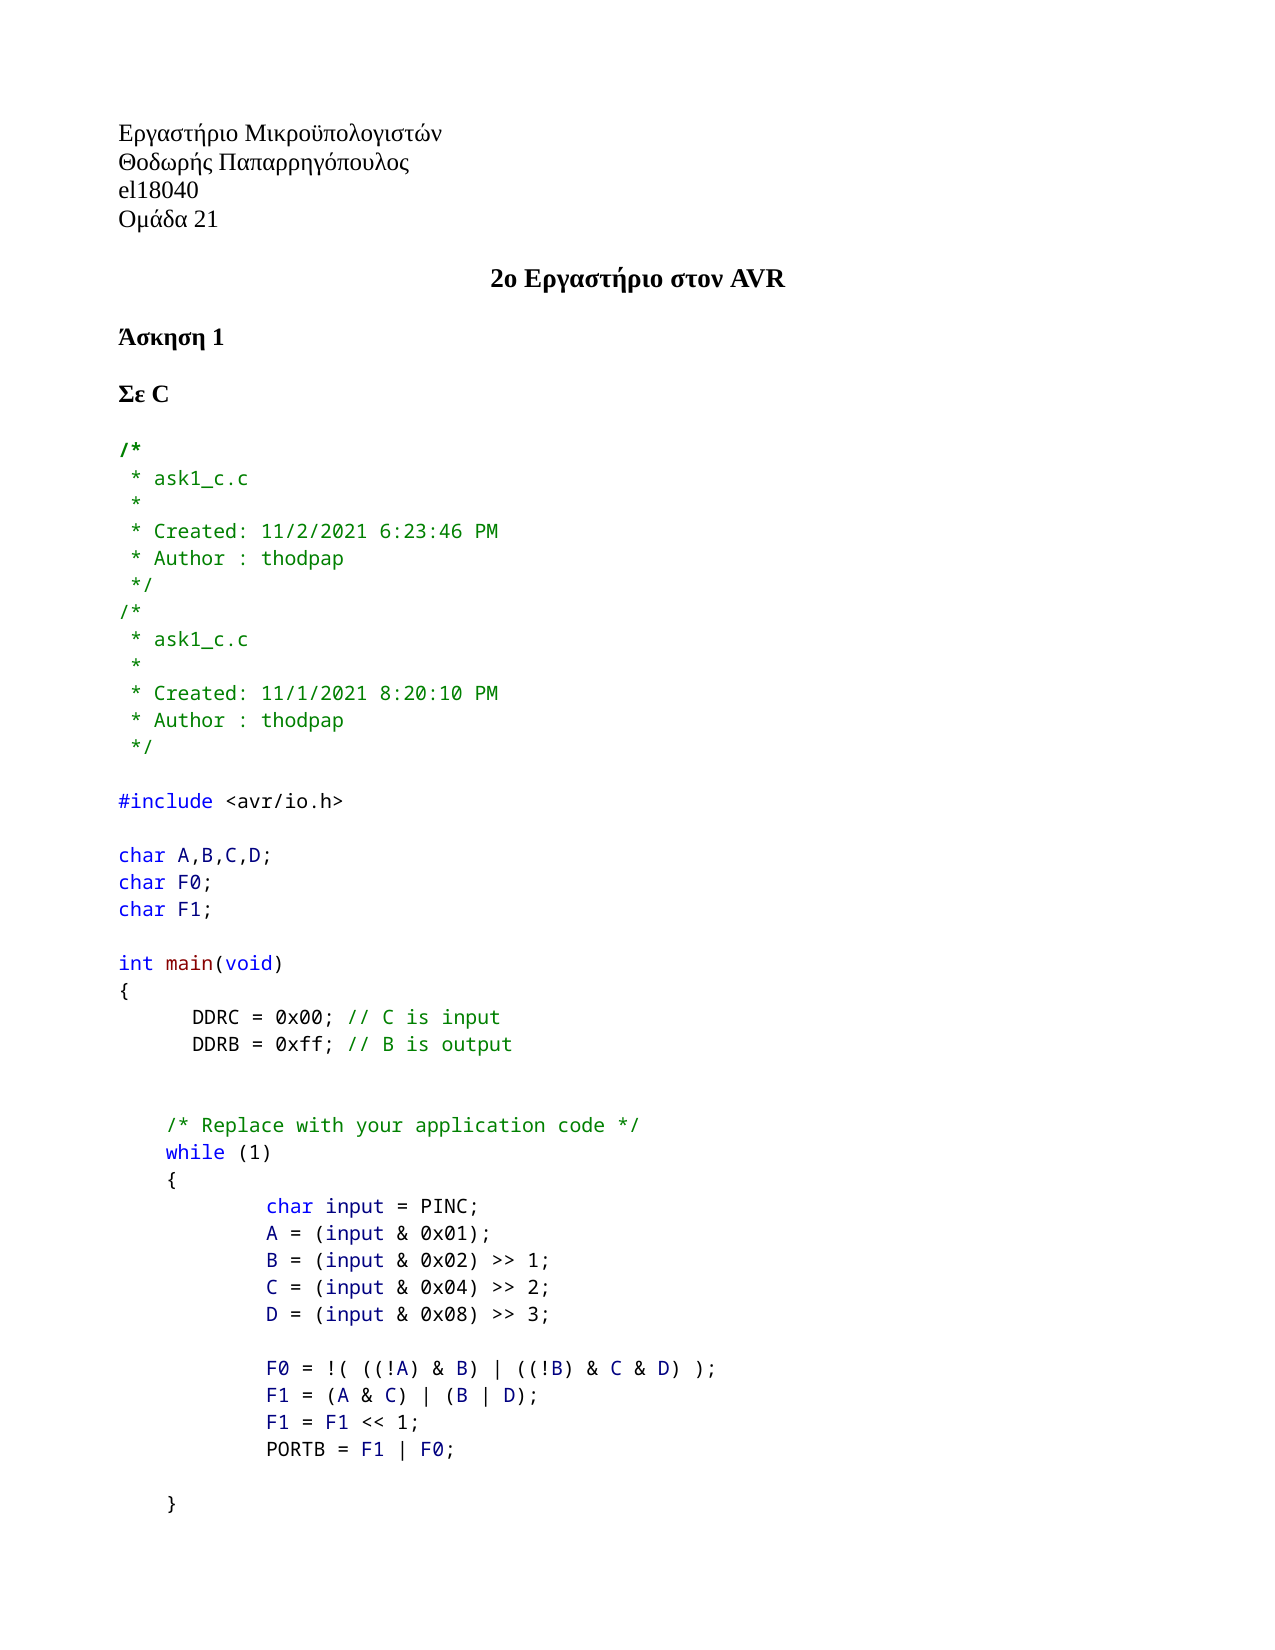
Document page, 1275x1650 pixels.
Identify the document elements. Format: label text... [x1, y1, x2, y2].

text * Created: 11/2/2021 6:23:46 PM [118, 518, 1157, 545]
text Θοδωρής Παπαρρηγόπουλος [118, 147, 1157, 176]
text el18040 [118, 176, 1157, 204]
text F1 = F1 << 1; [118, 1408, 1157, 1435]
text int main(void) [118, 949, 1157, 976]
text /* [118, 437, 1157, 464]
text Εργαστήριο Μικροϋπολογιστών [118, 118, 1157, 147]
text * Author : thodpap [118, 707, 1157, 733]
text A = (input & 0x01); [118, 1219, 1157, 1246]
text * ask1_c.c [118, 464, 1157, 491]
text /* [118, 599, 1157, 626]
text */ [118, 572, 1157, 599]
text /* Replace with your application code */ [118, 1111, 1157, 1138]
text char A,B,C,D; [118, 841, 1157, 868]
text * [118, 653, 1157, 679]
text * [118, 491, 1157, 518]
text B = (input & 0x02) >> 1; [118, 1246, 1157, 1273]
text DDRC = 0x00; // C is input [118, 1003, 1157, 1030]
text PORTB = F1 | F0; [118, 1435, 1157, 1462]
text } [118, 1489, 1157, 1516]
text Άσκηση 1 [118, 322, 1157, 351]
text C = (input & 0x04) >> 2; [118, 1273, 1157, 1300]
text 2ο Εργαστήριο στον AVR [118, 262, 1157, 293]
text char F1; [118, 895, 1157, 922]
text */ [118, 733, 1157, 761]
text D = (input & 0x08) >> 3; [118, 1300, 1157, 1327]
text * Author : thodpap [118, 545, 1157, 572]
text DDRB = 0xff; // B is output [118, 1030, 1157, 1057]
text Ομάδα 21 [118, 204, 1157, 233]
text F1 = (A & C) | (B | D); [118, 1381, 1157, 1408]
text while (1) [118, 1138, 1157, 1165]
text * Created: 11/1/2021 8:20:10 PM [118, 679, 1157, 707]
text * ask1_c.c [118, 626, 1157, 653]
text { [118, 976, 1157, 1003]
text Σε C [118, 379, 1157, 408]
text { [118, 1165, 1157, 1192]
text F0 = !( ((!A) & B) | ((!B) & C & D) ); [118, 1354, 1157, 1381]
text #include <avr/io.h> [118, 787, 1157, 814]
text char F0; [118, 868, 1157, 895]
text char input = PINC; [118, 1192, 1157, 1219]
